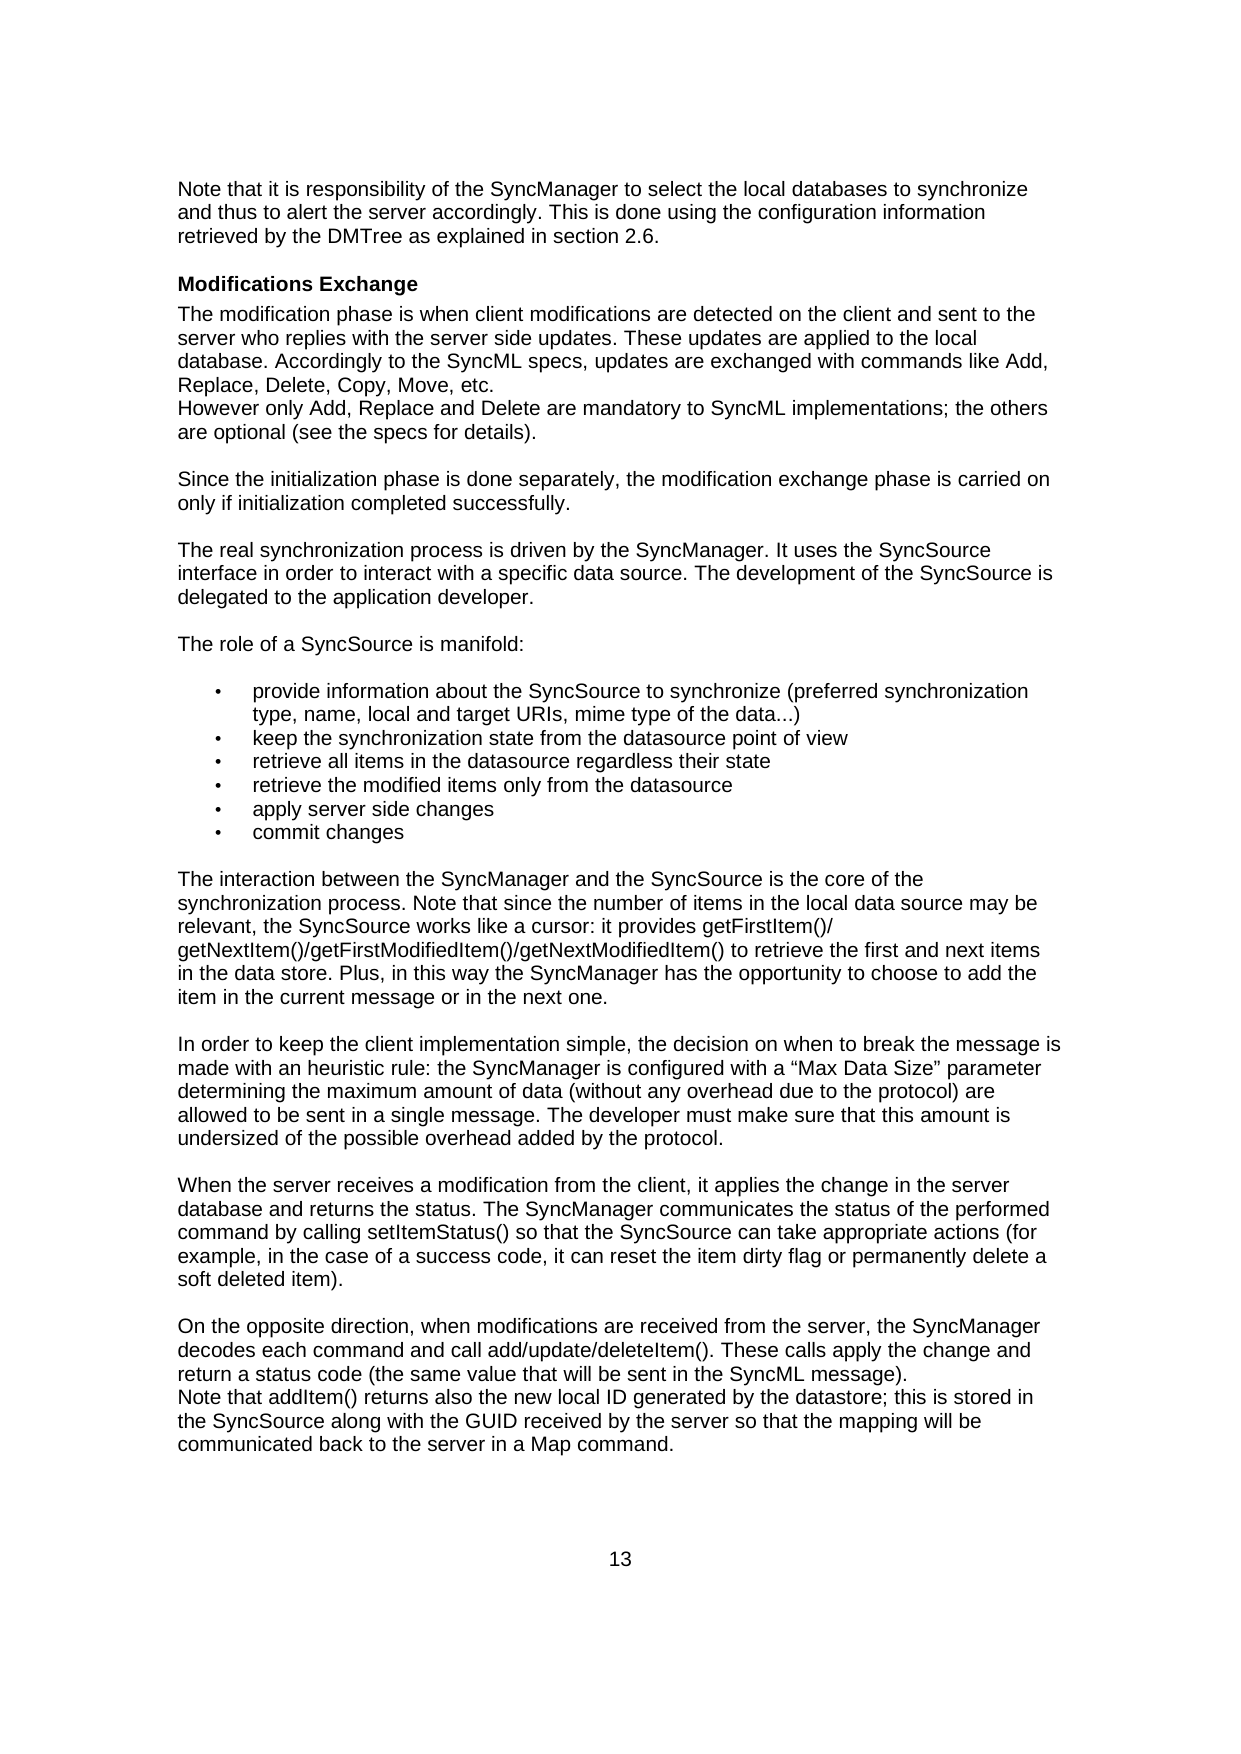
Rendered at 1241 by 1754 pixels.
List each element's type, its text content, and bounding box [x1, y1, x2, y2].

text The role of a SyncSource is manifold: [177, 632, 1063, 656]
text On the opposite direction, when modifications are received from the server, the SyncManager decodes each command and call add/update/deleteItem(). These calls apply the change and return a status code (the same value that will be sent in the SyncML message). [177, 1315, 1063, 1386]
subtitle Modifications Exchange [177, 273, 1063, 296]
text The interaction between the SyncManager and the SyncSource is the core of the synchronization process. Note that since the number of items in the local data source may be relevant, the SyncSource works like a cursor: it provides getFirstItem()/ getNextItem()/getFirstModifiedItem()/getNextModifiedItem() to retrieve the first and next items in the data store. Plus, in this way the SyncManager has the opportunity to choose to add the item in the current message or in the next one. [177, 868, 1063, 1009]
list keep the synchronization state from the datasource point of view [215, 726, 1063, 750]
text Note that it is responsibility of the SyncManager to select the local databases to synchronize and thus to alert the server accordingly. This is done using the configuration information retrieved by the DMTree as explained in section 2.6. [177, 177, 1063, 248]
list apply server side changes [215, 797, 1063, 821]
text Note that addItem() returns also the new local ID generated by the datastore; this is stored in the SyncSource along with the GUID received by the server so that the mapping will be communicated back to the server in a Map command. [177, 1386, 1063, 1456]
text The real synchronization process is driven by the SyncManager. It uses the SyncSource interface in order to interact with a specific data source. The development of the SyncSource is delegated to the application developer. [177, 538, 1063, 609]
text When the server receives a modification from the client, it applies the change in the server database and returns the status. The SyncManager communicates the status of the performed command by calling setItemStatus() so that the SyncSource can take appropriate actions (for example, in the case of a success code, it can reset the item dirty flag or permanently delete a soft deleted item). [177, 1174, 1063, 1291]
list retrieve all items in the datasource regardless their state [215, 750, 1063, 773]
text In order to keep the client implementation simple, the decision on when to break the message is made with an heuristic rule: the SyncManager is configured with a “Max Data Size” parameter determining the maximum amount of data (without any overhead due to the protocol) are allowed to be sent in a single message. The developer must make sure that this amount is undersized of the possible overhead added by the protocol. [177, 1032, 1063, 1150]
list provide information about the SyncSource to synchronize (preferred synchronization type, name, local and target URIs, mime type of the data...) [215, 679, 1063, 726]
text Since the initialization phase is done separately, the modification exchange phase is carried on only if initialization completed successfully. [177, 467, 1063, 514]
text The modification phase is when client modifications are detected on the client and sent to the server who replies with the server side updates. These updates are applied to the local database. Accordingly to the SyncML specs, updates are exchanged with commands like Add, Replace, Delete, Copy, Move, etc. [177, 303, 1063, 397]
list commit changes [215, 821, 1063, 844]
list retrieve the modified items only from the datasource [215, 773, 1063, 797]
text However only Add, Replace and Delete are mandatory to SyncML implementations; the others are optional (see the specs for details). [177, 397, 1063, 444]
